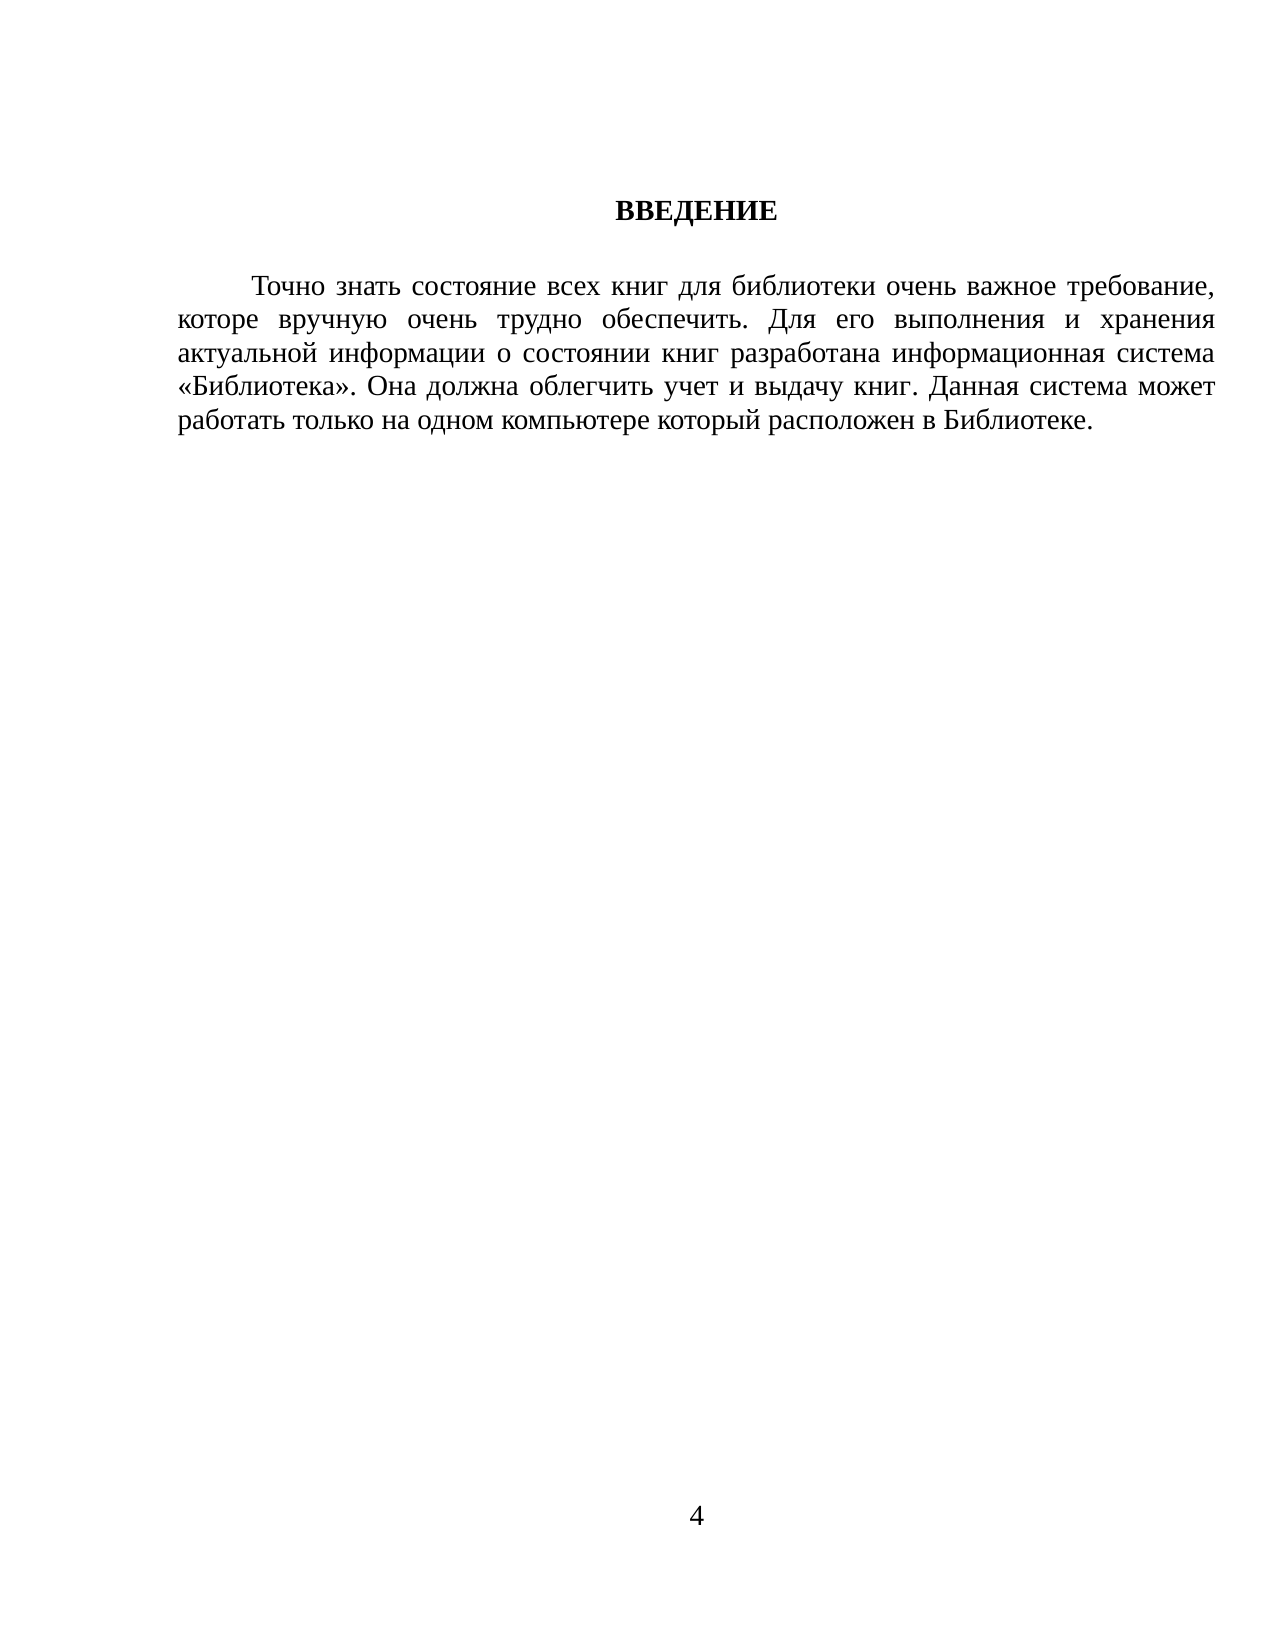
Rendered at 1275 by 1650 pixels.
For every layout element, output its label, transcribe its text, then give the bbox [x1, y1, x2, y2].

subtitle Введение [177, 193, 1216, 227]
text Точно знать состояние всех книг для библиотеки очень важное требование, которе вручную очень трудно обеспечить. Для его выполнения и хранения актуальной информации о состоянии книг разработана информационная система «Библиотека». Она должна облегчить учет и выдачу книг. Данная система может работать только на одном компьютере который расположен в Библиотеке. [177, 268, 1216, 436]
